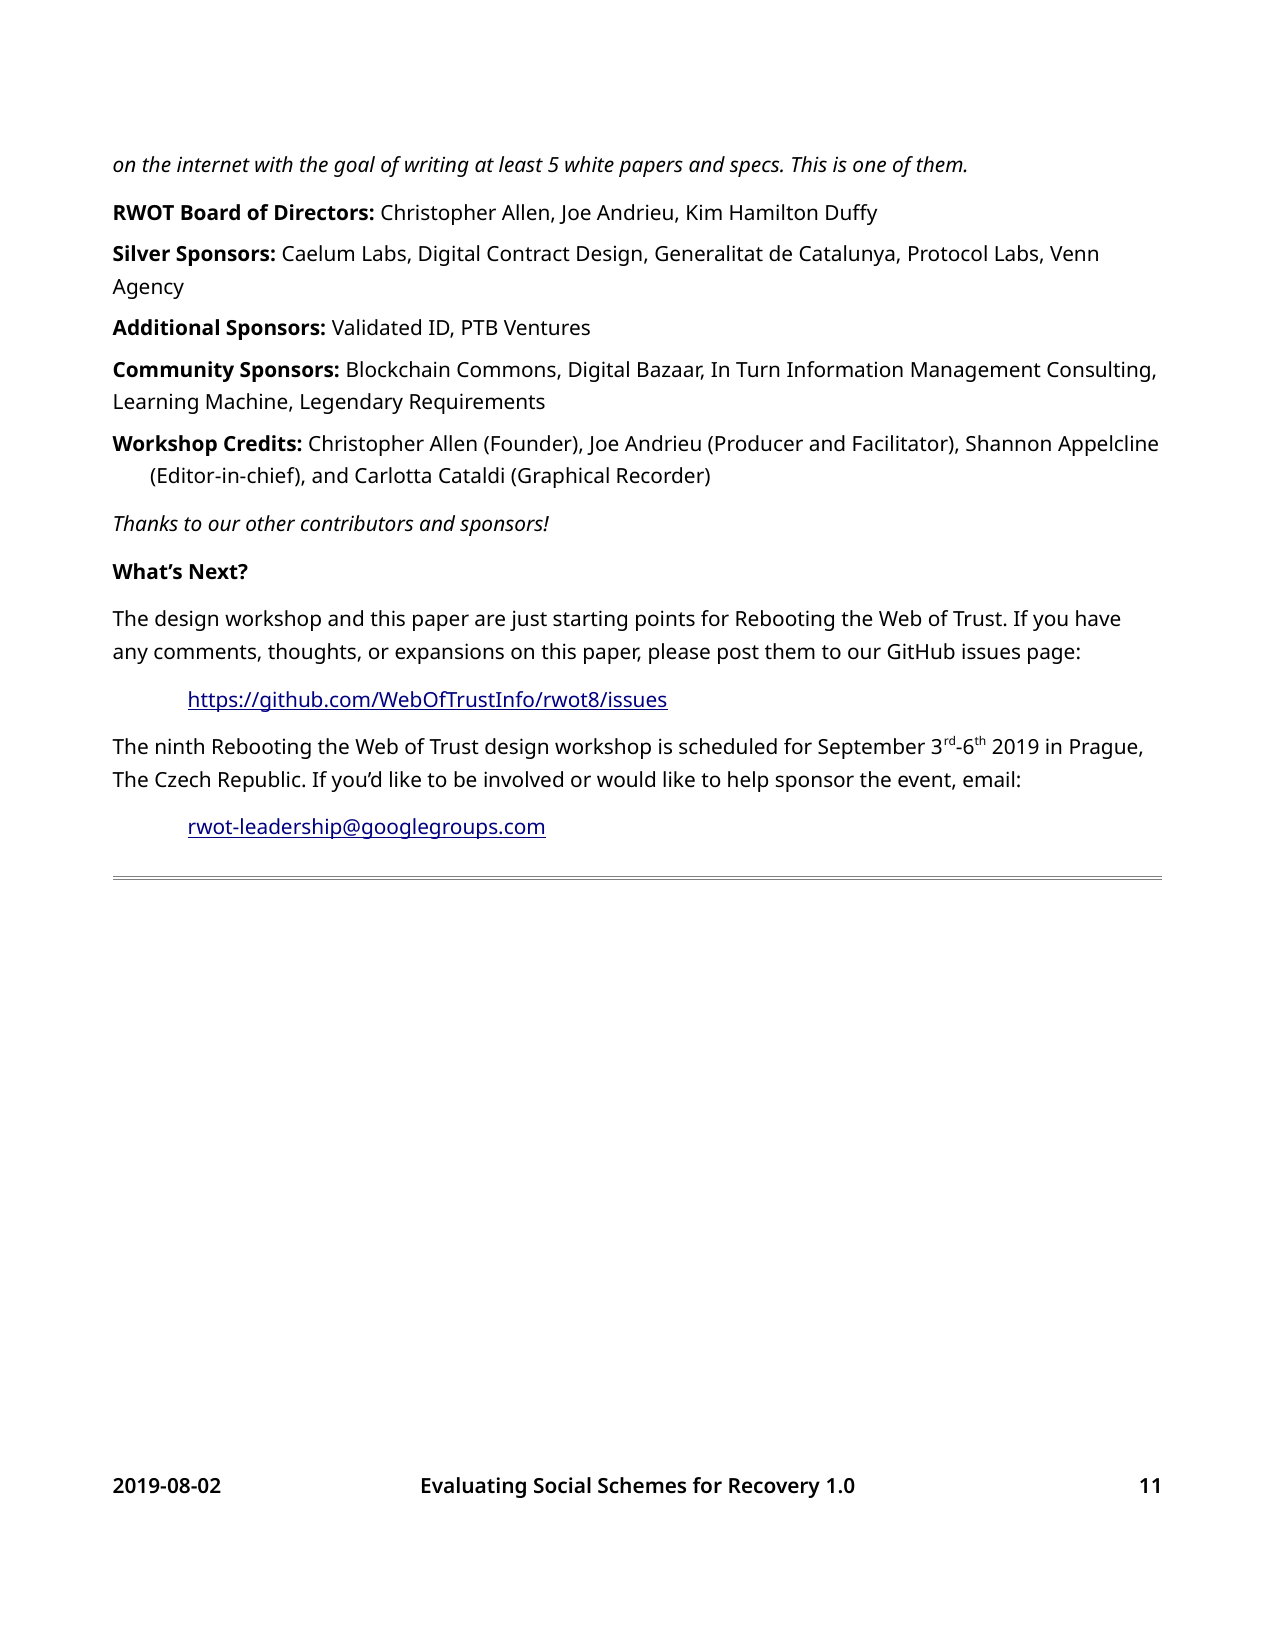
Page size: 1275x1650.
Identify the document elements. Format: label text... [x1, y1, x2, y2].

text Thanks to our other contributors and sponsors! [112, 509, 1162, 538]
text rwot-leadership@googlegroups.com [112, 812, 1162, 841]
text Additional Sponsors: Validated ID, PTB Ventures [112, 313, 1162, 342]
text Silver Sponsors: Caelum Labs, Digital Contract Design, Generalitat de Catalunya, Protocol Labs, Venn Agency [112, 239, 1162, 300]
text on the internet with the goal of writing at least 5 white papers and specs. This is one of them. [112, 150, 1162, 178]
text Workshop Credits: Christopher Allen (Founder), Joe Andrieu (Producer and Facilitator), Shannon Appelcline (Editor-in-chief), and Carlotta Cataldi (Graphical Recorder) [112, 429, 1162, 490]
subtitle What’s Next? [112, 557, 1162, 585]
text Community Sponsors: Blockchain Commons, Digital Bazaar, In Turn Information Management Consulting, Learning Machine, Legendary Requirements [112, 355, 1162, 416]
text The ninth Rebooting the Web of Trust design workshop is scheduled for September 3rd-6th 2019 in Prague, The Czech Republic. If you’d like to be involved or would like to help sponsor the event, email: [112, 732, 1162, 793]
text RWOT Board of Directors: Christopher Allen, Joe Andrieu, Kim Hamilton Duffy [112, 198, 1162, 226]
text The design workshop and this paper are just starting points for Rebooting the Web of Trust. If you have any comments, thoughts, or expansions on this paper, please post them to our GitHub issues page: [112, 604, 1162, 666]
text https://github.com/WebOfTrustInfo/rwot8/issues [112, 685, 1162, 713]
